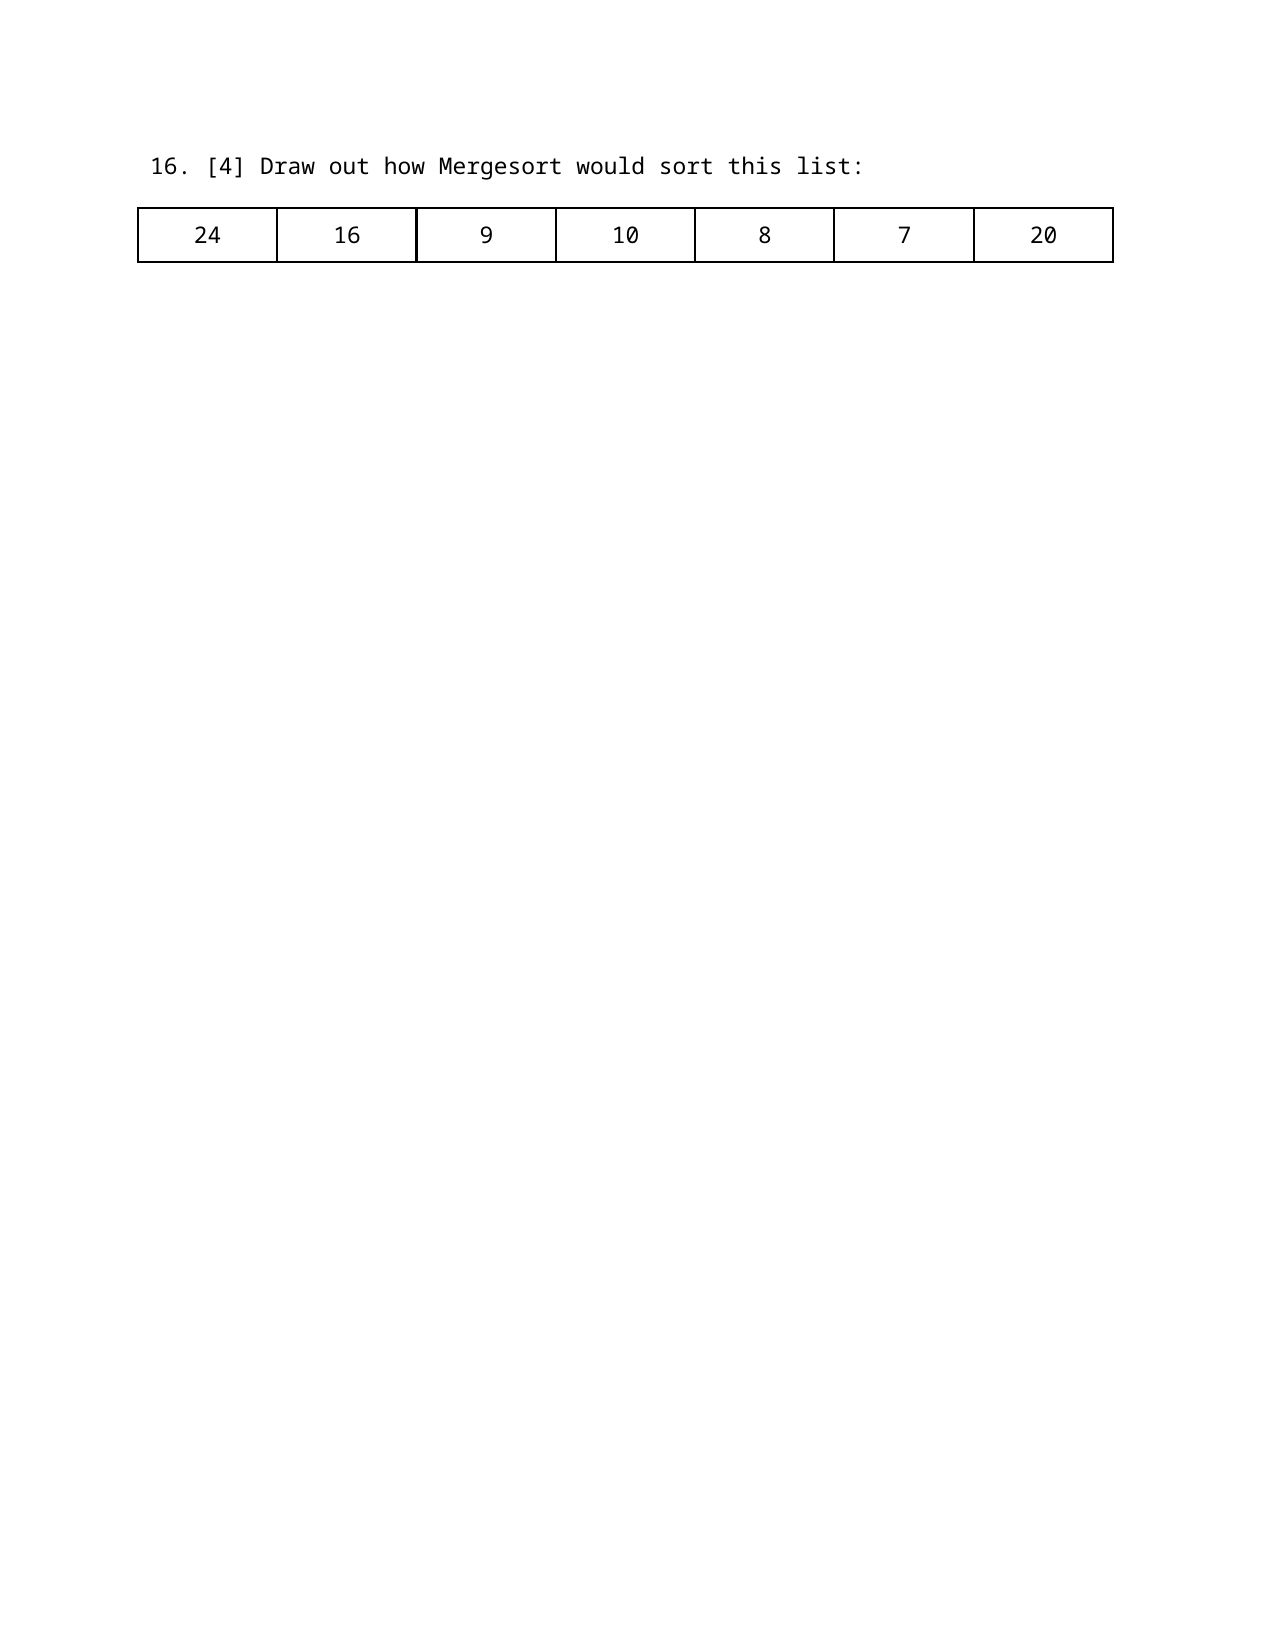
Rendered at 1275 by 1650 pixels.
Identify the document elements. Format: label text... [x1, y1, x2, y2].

table_header 7 [835, 209, 973, 261]
text 16. [4] Draw out how Mergesort would sort this list: [150, 150, 1125, 181]
table_header 20 [975, 209, 1112, 261]
table_header 8 [696, 209, 833, 261]
table_header 24 [139, 209, 276, 261]
table_header 16 [278, 209, 415, 261]
table_header 9 [418, 209, 555, 261]
table_header 10 [557, 209, 694, 261]
